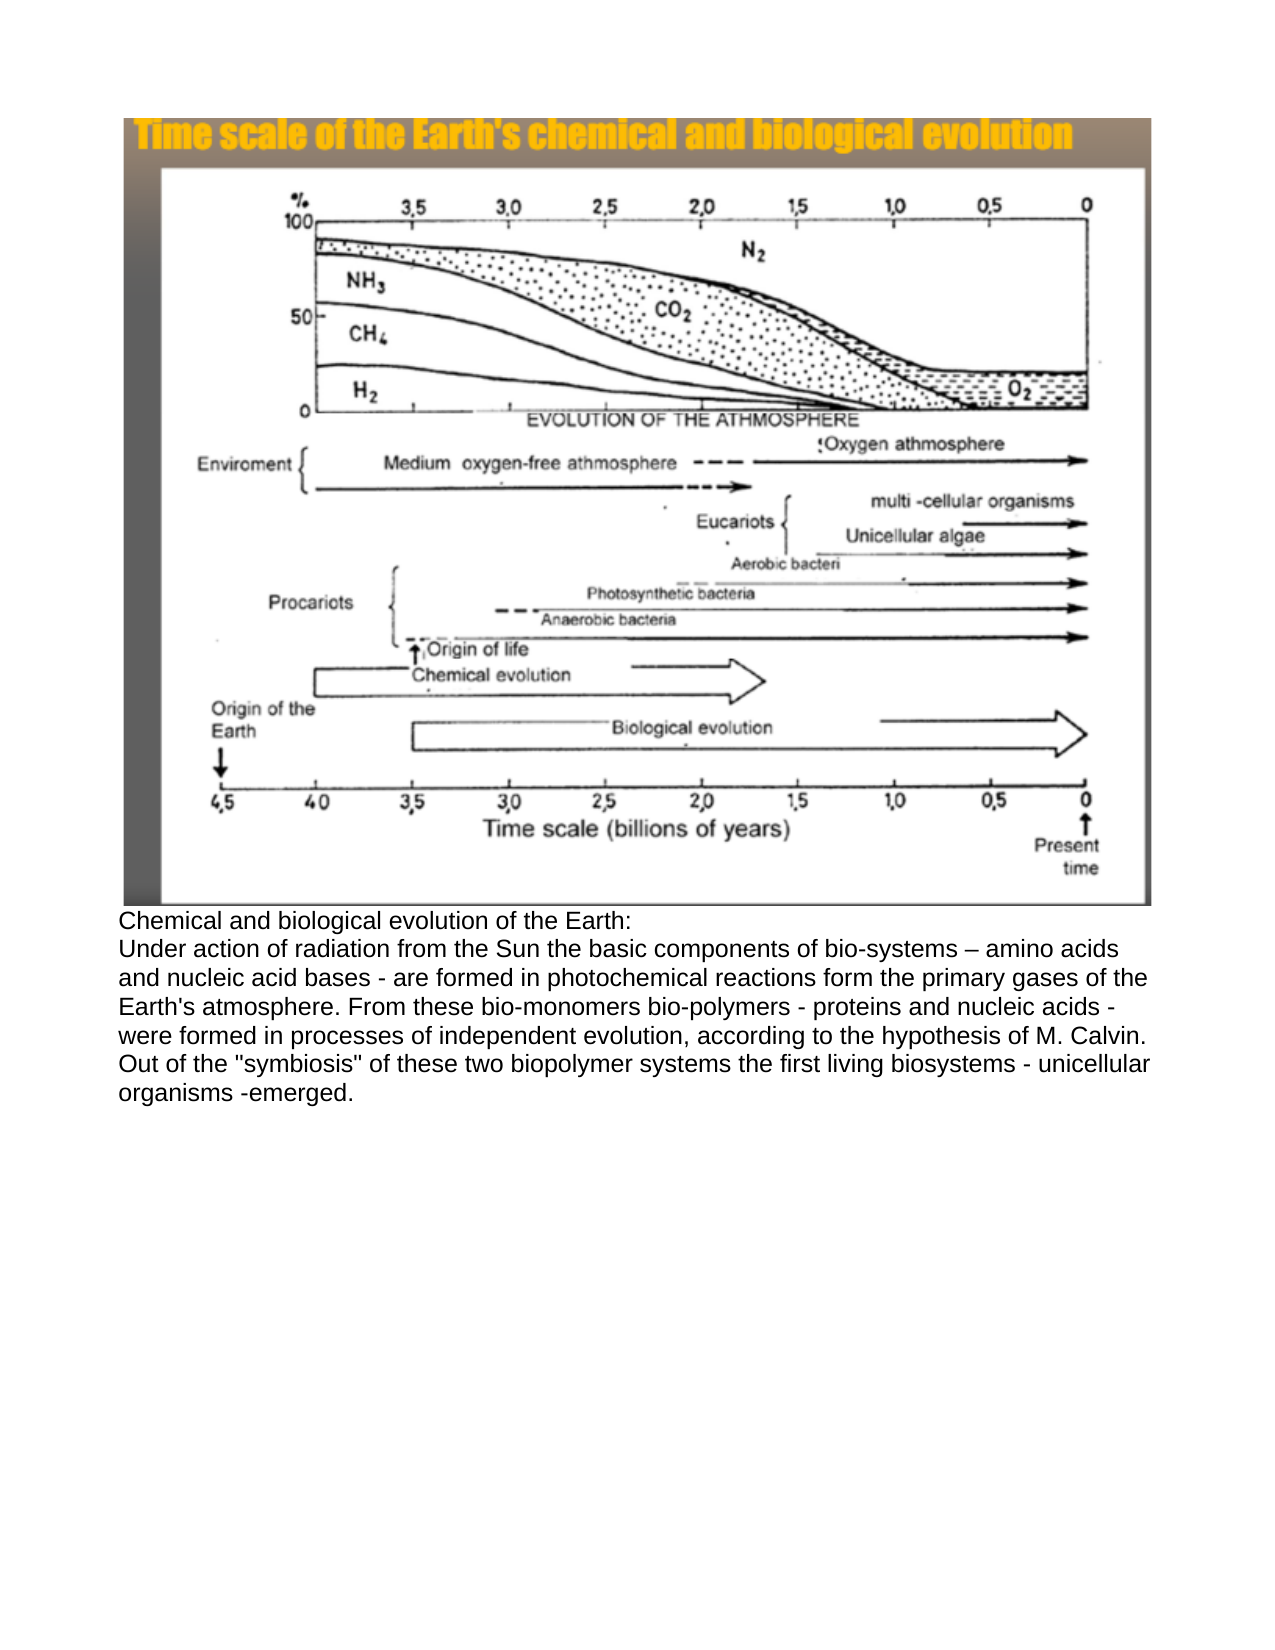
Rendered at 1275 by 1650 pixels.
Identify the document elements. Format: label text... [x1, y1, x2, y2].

text Chemical and biological evolution of the Earth: [118, 118, 1157, 934]
text Under action of radiation from the Sun the basic components of bio-systems – amino acids and nucleic acid bases - are formed in photochemical reactions form the primary gases of the Earth's atmosphere. From these bio-monomers bio-polymers - proteins and nucleic acids - were formed in processes of independent evolution, according to the hypothesis of M. Calvin. Out of the "symbiosis" of these two biopolymer systems the first living biosystems - unicellular organisms -emerged. [118, 934, 1157, 1136]
picture [123, 118, 1152, 906]
